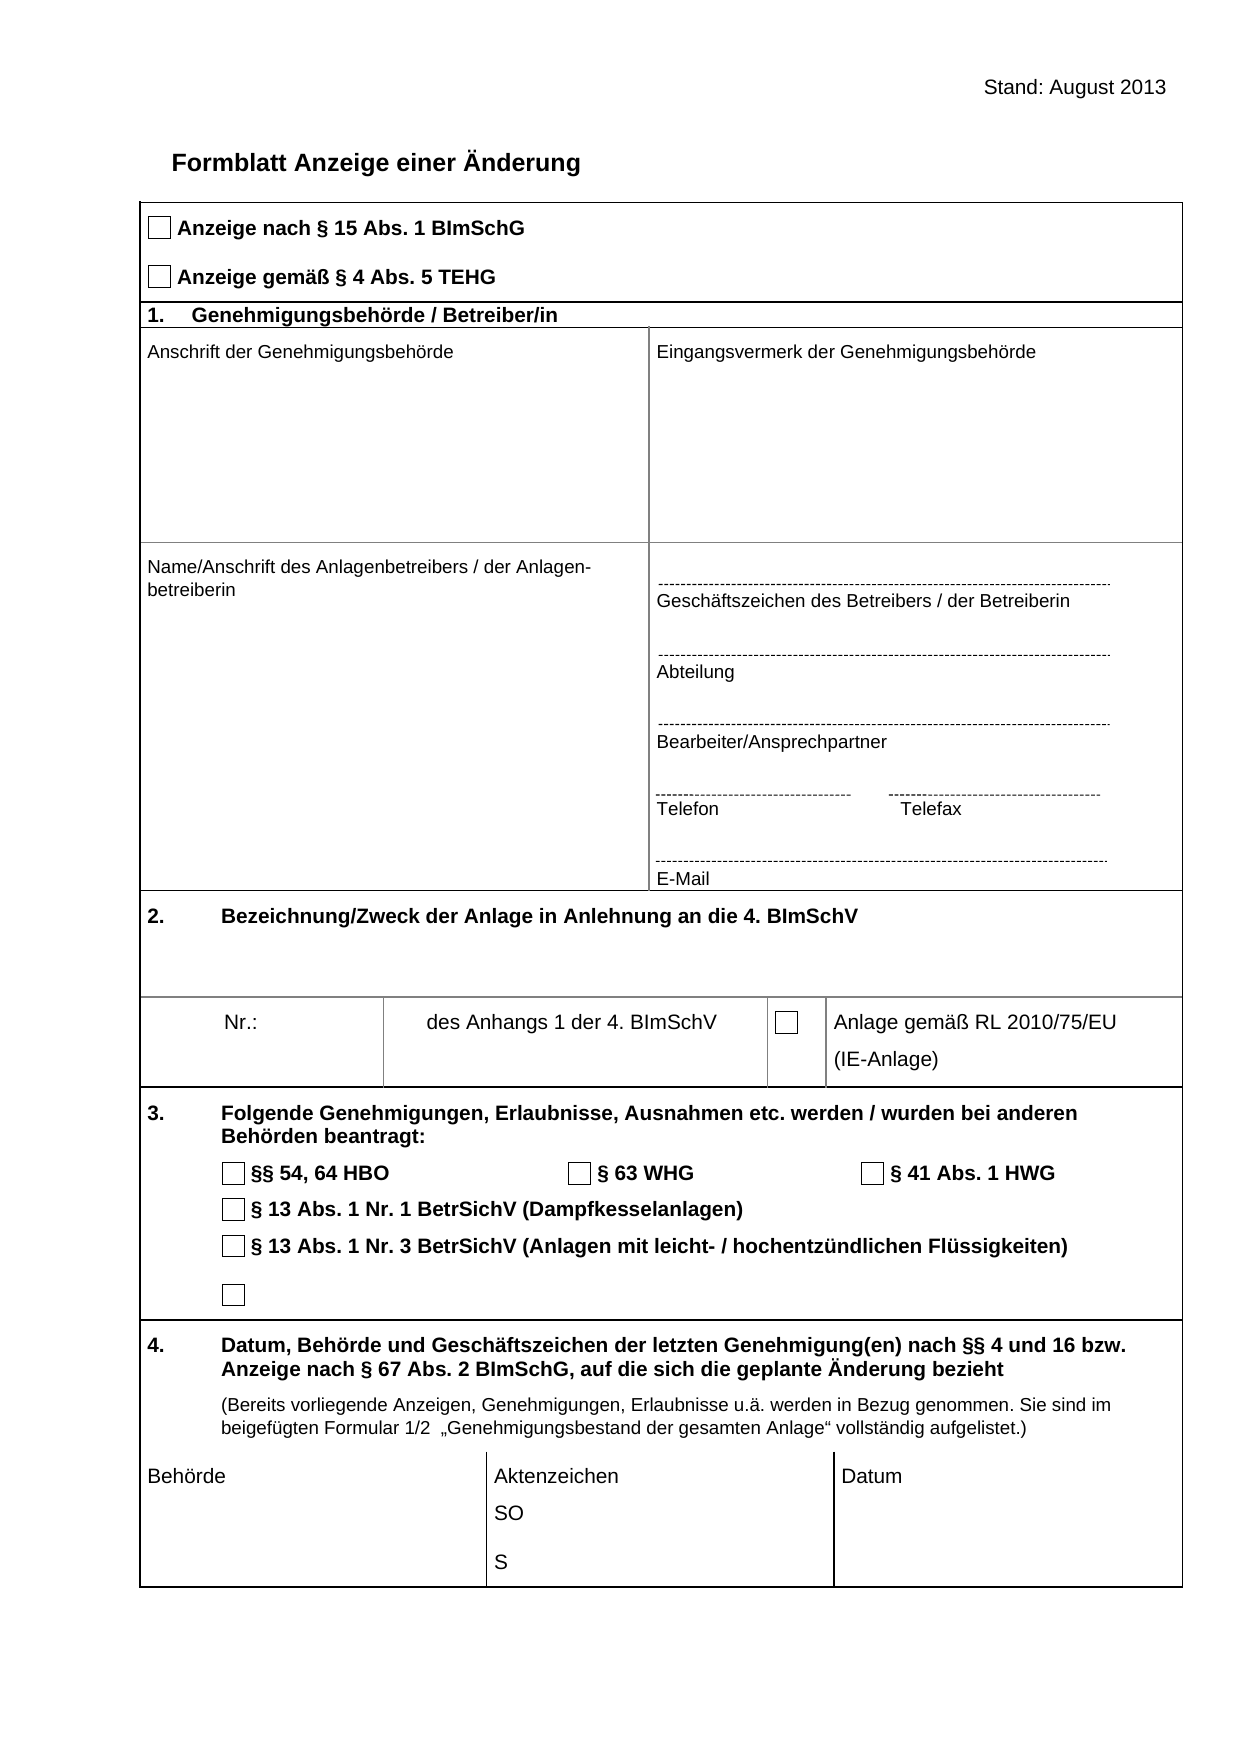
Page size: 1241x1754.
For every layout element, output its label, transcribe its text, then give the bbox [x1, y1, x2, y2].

table_header [1182, 201, 1189, 301]
table_cell 2. Bezeichnung/Zweck der Anlage in Anlehnung an die 4. BImSchV [141, 891, 1182, 939]
table_cell Aktenzeichen SO S [487, 1452, 833, 1586]
table_cell [1183, 1319, 1189, 1452]
table_cell Geschäftszeichen des Betreibers / der Betreiberin Abteilung Bearbeiter/Ansprechpartner Telefon Telefax E-Mail [650, 543, 1182, 889]
table_cell 1. Genehmigungsbehörde / Betreiber/in [141, 303, 1182, 326]
table_cell [1183, 301, 1189, 326]
table_cell Anlage gemäß RL 2010/75/EU (IE-Anlage) [827, 998, 1182, 1086]
table_cell [1183, 326, 1189, 542]
table_cell [1183, 1452, 1189, 1586]
table_header Anzeige nach § 15 Abs. 1 BImSchG Anzeige gemäß § 4 Abs. 5 TEHG [141, 203, 1182, 301]
table_cell 3. Folgende Genehmigungen, Erlaubnisse, Ausnahmen etc. werden / wurden bei anderen Behörden beantragt: §§ 54, 64 HBO § 63 WHG § 41 Abs. 1 HWG § 13 Abs. 1 Nr. 1 BetrSichV (Dampfkesselanlagen) § 13 Abs. 1 Nr. 3 BetrSichV (Anlagen mit leicht- / hochentzündlichen Flüssigkeiten) [141, 1088, 1182, 1319]
table_cell [1183, 542, 1189, 889]
table_cell Eingangsvermerk der Genehmigungsbehörde [650, 328, 1182, 542]
table_cell [1183, 890, 1189, 939]
table_cell [1183, 996, 1189, 1086]
table_cell des Anhangs 1 der 4. BImSchV [384, 998, 767, 1086]
table_cell 4. Datum, Behörde und Geschäftszeichen der letzten Genehmigung(en) nach §§ 4 und 16 bzw. Anzeige nach § 67 Abs. 2 BImSchG, auf die sich die geplante Änderung bezieht (Bereits vorliegende Anzeigen, Genehmigungen, Erlaubnisse u.ä. werden in Bezug genommen. Sie sind im beigefügten Formular 1/2 „Genehmigungsbestand der gesamten Anlage“ vollständig aufgelistet.) [141, 1321, 1182, 1452]
table_cell Behörde [141, 1452, 486, 1586]
subtitle Formblatt Anzeige einer Änderung [171, 148, 1166, 176]
table_cell [141, 940, 1182, 996]
table_cell Datum [835, 1452, 1182, 1586]
table_cell Anschrift der Genehmigungsbehörde [141, 328, 648, 542]
table_cell [1183, 940, 1189, 996]
table_cell [768, 998, 825, 1086]
table_cell Nr.: [141, 998, 383, 1086]
table_cell Name/Anschrift des Anlagenbetreibers / der Anlagen-betreiberin [141, 543, 648, 889]
table_cell [1183, 1086, 1189, 1319]
